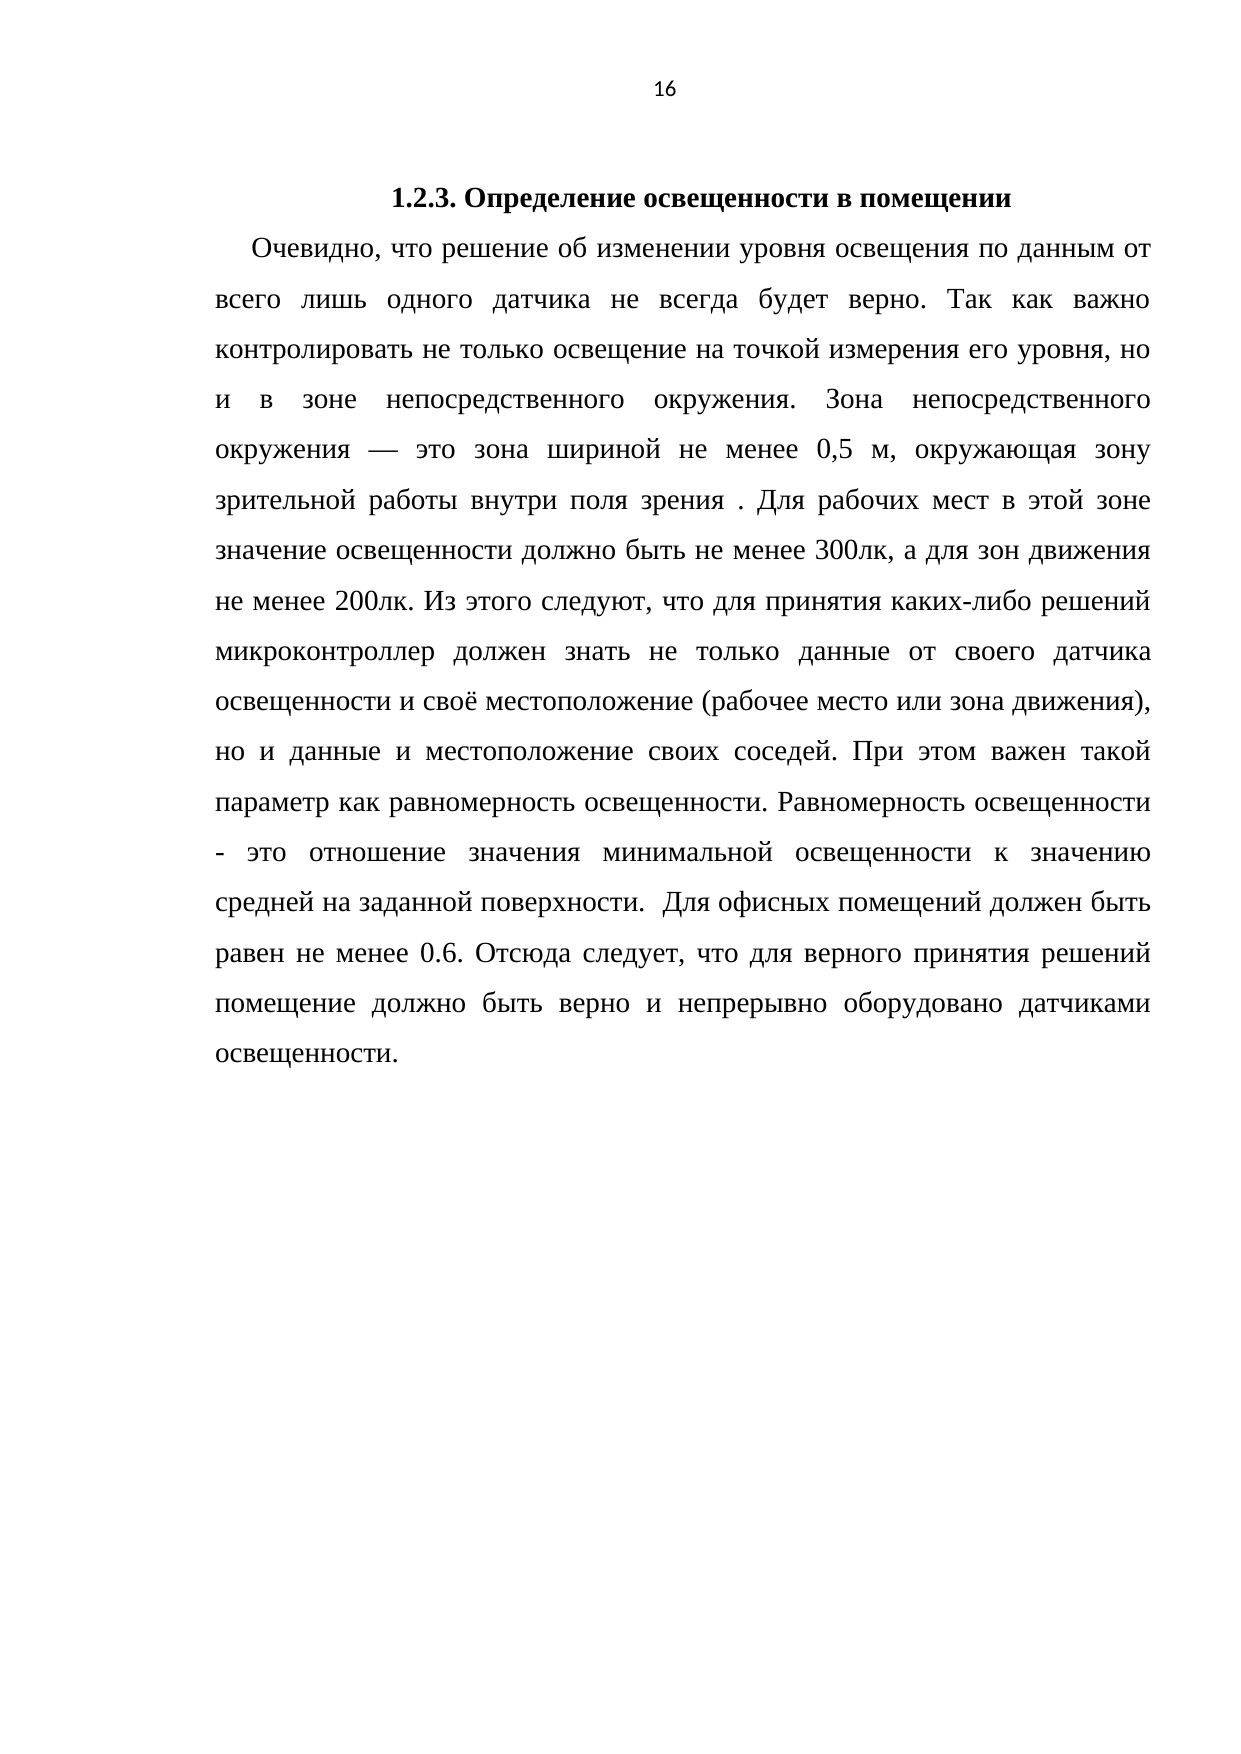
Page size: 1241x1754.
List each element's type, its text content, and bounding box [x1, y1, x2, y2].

text Очевидно, что решение об изменении уровня освещения по данным от всего лишь одного датчика не всегда будет верно. Так как важно контролировать не только освещение на точкой измерения его уровня, но и в зоне непосредственного окружения. Зона непосредственного окружения — это зона шириной не менее 0,5 м, окружающая зону зрительной работы внутри поля зрения . Для рабочих мест в этой зоне значение освещенности должно быть не менее 300лк, а для зон движения не менее 200лк. Из этого следуют, что для принятия каких-либо решений микроконтроллер должен знать не только данные от своего датчика освещенности и своё местоположение (рабочее место или зона движения), но и данные и местоположение своих соседей. При этом важен такой параметр как равномерность освещенности. Равномерность освещенности - это отношение значения минимальной освещенности к значению средней на заданной поверхности. Для офисных помещений должен быть равен не менее 0.6. Отсюда следует, что для верного принятия решений помещение должно быть верно и непрерывно оборудовано датчиками освещенности. [215, 230, 1152, 1069]
text 1.2.3. Определение освещенности в помещении [215, 180, 1152, 214]
